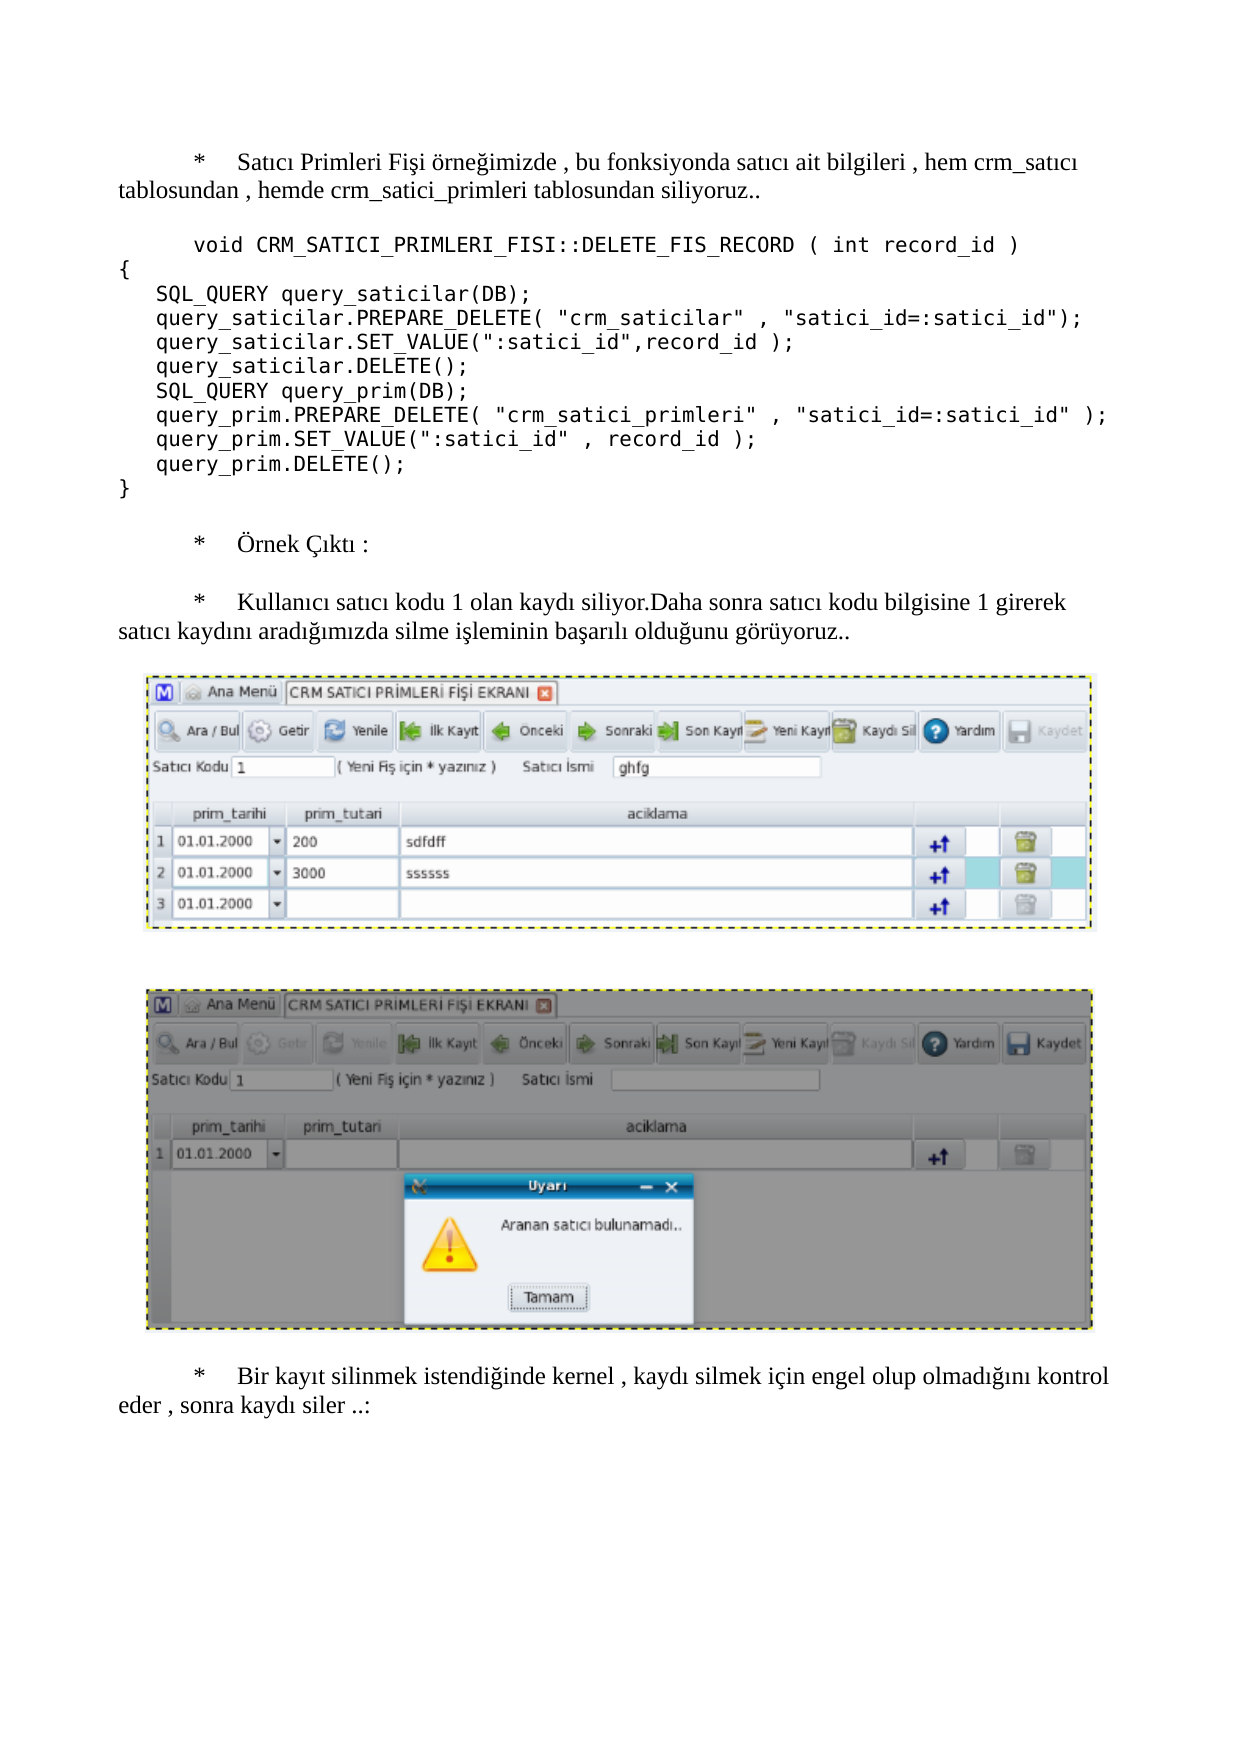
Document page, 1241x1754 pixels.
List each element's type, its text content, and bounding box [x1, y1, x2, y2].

text * Bir kayıt silinmek istendiğinde kernel , kaydı silmek için engel olup olmadığını kontrol eder , sonra kaydı siler ..: [118, 1361, 1122, 1419]
text query_saticilar.DELETE(); [118, 354, 1122, 379]
picture [142, 673, 1098, 932]
text * Örnek Çıktı : [118, 529, 1122, 558]
text query_saticilar.SET_VALUE(":satici_id",record_id ); [118, 330, 1122, 354]
text query_saticilar.PREPARE_DELETE( "crm_saticilar" , "satici_id=:satici_id"); [118, 306, 1122, 330]
text * Satıcı Primleri Fişi örneğimizde , bu fonksiyonda satıcı ait bilgileri , hem crm_satıcı tablosundan , hemde crm_satici_primleri tablosundan siliyoruz.. [118, 147, 1122, 204]
text query_prim.PREPARE_DELETE( "crm_satici_primleri" , "satici_id=:satici_id" ); [118, 403, 1122, 427]
text SQL_QUERY query_prim(DB); [118, 379, 1122, 403]
text { [118, 257, 1122, 282]
text } [118, 476, 1122, 500]
text query_prim.SET_VALUE(":satici_id" , record_id ); [118, 427, 1122, 452]
text query_prim.DELETE(); [118, 452, 1122, 476]
text SQL_QUERY query_saticilar(DB); [118, 282, 1122, 306]
picture [145, 988, 1096, 1333]
text void CRM_SATICI_PRIMLERI_FISI::DELETE_FIS_RECORD ( int record_id ) [118, 233, 1122, 257]
text * Kullanıcı satıcı kodu 1 olan kaydı siliyor.Daha sonra satıcı kodu bilgisine 1 girerek satıcı kaydını aradığımızda silme işleminin başarılı olduğunu görüyoruz.. [118, 587, 1122, 644]
